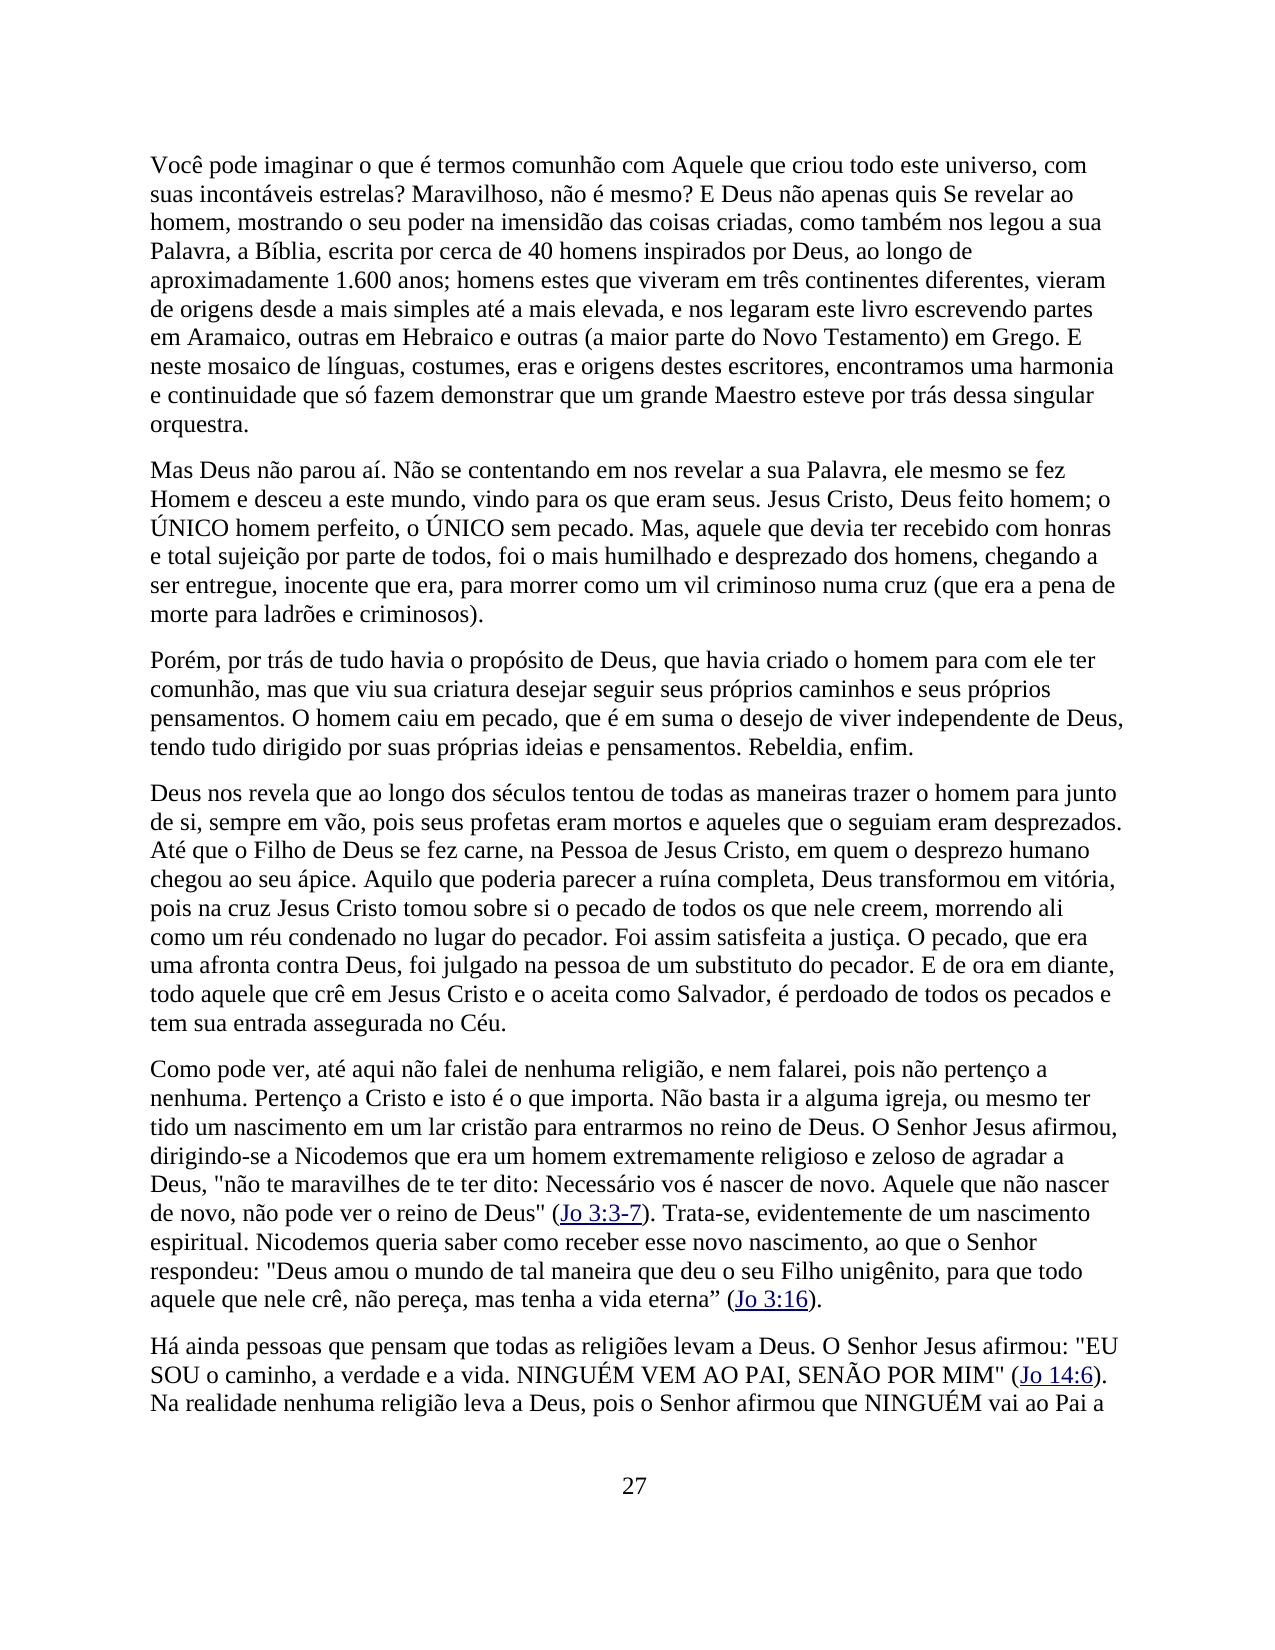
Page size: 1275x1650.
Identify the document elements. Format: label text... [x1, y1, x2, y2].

text Porém, por trás de tudo havia o propósito de Deus, que havia criado o homem para com ele ter comunhão, mas que viu sua criatura desejar seguir seus próprios caminhos e seus próprios pensamentos. O homem caiu em pecado, que é em suma o desejo de viver independente de Deus, tendo tudo dirigido por suas próprias ideias e pensamentos. Rebeldia, enfim. [150, 645, 1125, 760]
text Você pode imaginar o que é termos comunhão com Aquele que criou todo este universo, com suas incontáveis estrelas? Maravilhoso, não é mesmo? E Deus não apenas quis Se revelar ao homem, mostrando o seu poder na imensidão das coisas criadas, como também nos legou a sua Palavra, a Bíblia, escrita por cerca de 40 homens inspirados por Deus, ao longo de aproximadamente 1.600 anos; homens estes que viveram em três continentes diferentes, vieram de origens desde a mais simples até a mais elevada, e nos legaram este livro escrevendo partes em Aramaico, outras em Hebraico e outras (a maior parte do Novo Testamento) em Grego. E neste mosaico de línguas, costumes, eras e origens destes escritores, encontramos uma harmonia e continuidade que só fazem demonstrar que um grande Maestro esteve por trás dessa singular orquestra. [150, 150, 1125, 437]
text Mas Deus não parou aí. Não se contentando em nos revelar a sua Palavra, ele mesmo se fez Homem e desceu a este mundo, vindo para os que eram seus. Jesus Cristo, Deus feito homem; o ÚNICO homem perfeito, o ÚNICO sem pecado. Mas, aquele que devia ter recebido com honras e total sujeição por parte de todos, foi o mais humilhado e desprezado dos homens, chegando a ser entregue, inocente que era, para morrer como um vil criminoso numa cruz (que era a pena de morte para ladrões e criminosos). [150, 455, 1125, 628]
text Como pode ver, até aqui não falei de nenhuma religião, e nem falarei, pois não pertenço a nenhuma. Pertenço a Cristo e isto é o que importa. Não basta ir a alguma igreja, ou mesmo ter tido um nascimento em um lar cristão para entrarmos no reino de Deus. O Senhor Jesus afirmou, dirigindo-se a Nicodemos que era um homem extremamente religioso e zeloso de agradar a Deus, "não te maravilhes de te ter dito: Necessário vos é nascer de novo. Aquele que não nascer de novo, não pode ver o reino de Deus" (Jo 3:3-7). Trata-se, evidentemente de um nascimento espiritual. Nicodemos queria saber como receber esse novo nascimento, ao que o Senhor respondeu: "Deus amou o mundo de tal maneira que deu o seu Filho unigênito, para que todo aquele que nele crê, não pereça, mas tenha a vida eterna” (Jo 3:16). [150, 1054, 1125, 1313]
text Há ainda pessoas que pensam que todas as religiões levam a Deus. O Senhor Jesus afirmou: "EU SOU o caminho, a verdade e a vida. NINGUÉM VEM AO PAI, SENÃO POR MIM" (Jo 14:6). Na realidade nenhuma religião leva a Deus, pois o Senhor afirmou que NINGUÉM vai ao Pai a [150, 1331, 1125, 1417]
text Deus nos revela que ao longo dos séculos tentou de todas as maneiras trazer o homem para junto de si, sempre em vão, pois seus profetas eram mortos e aqueles que o seguiam eram desprezados. Até que o Filho de Deus se fez carne, na Pessoa de Jesus Cristo, em quem o desprezo humano chegou ao seu ápice. Aquilo que poderia parecer a ruína completa, Deus transformou em vitória, pois na cruz Jesus Cristo tomou sobre si o pecado de todos os que nele creem, morrendo ali como um réu condenado no lugar do pecador. Foi assim satisfeita a justiça. O pecado, que era uma afronta contra Deus, foi julgado na pessoa de um substituto do pecador. E de ora em diante, todo aquele que crê em Jesus Cristo e o aceita como Salvador, é perdoado de todos os pecados e tem sua entrada assegurada no Céu. [150, 778, 1125, 1037]
